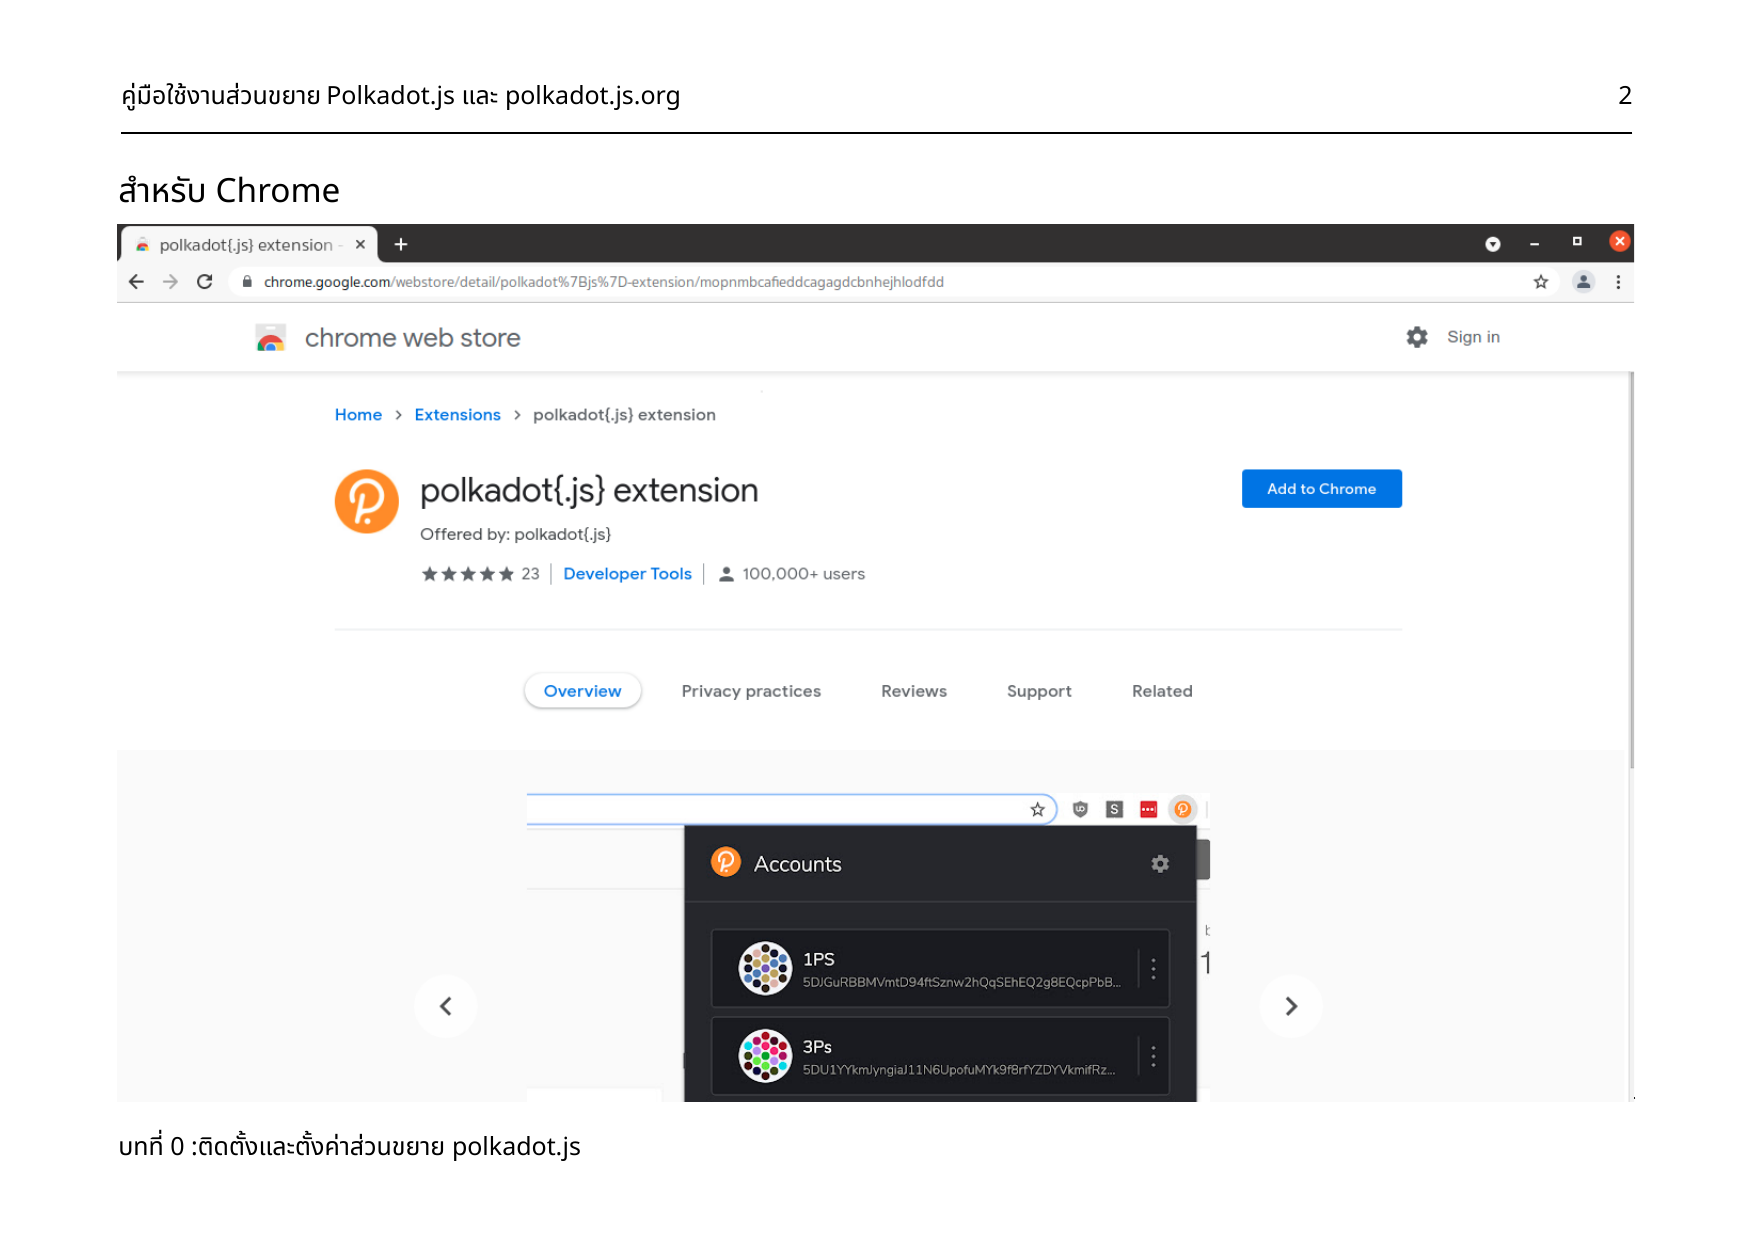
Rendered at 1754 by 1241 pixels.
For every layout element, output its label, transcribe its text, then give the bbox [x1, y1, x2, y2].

text สำหรับ Chrome [118, 167, 1635, 216]
picture [117, 224, 1635, 1102]
